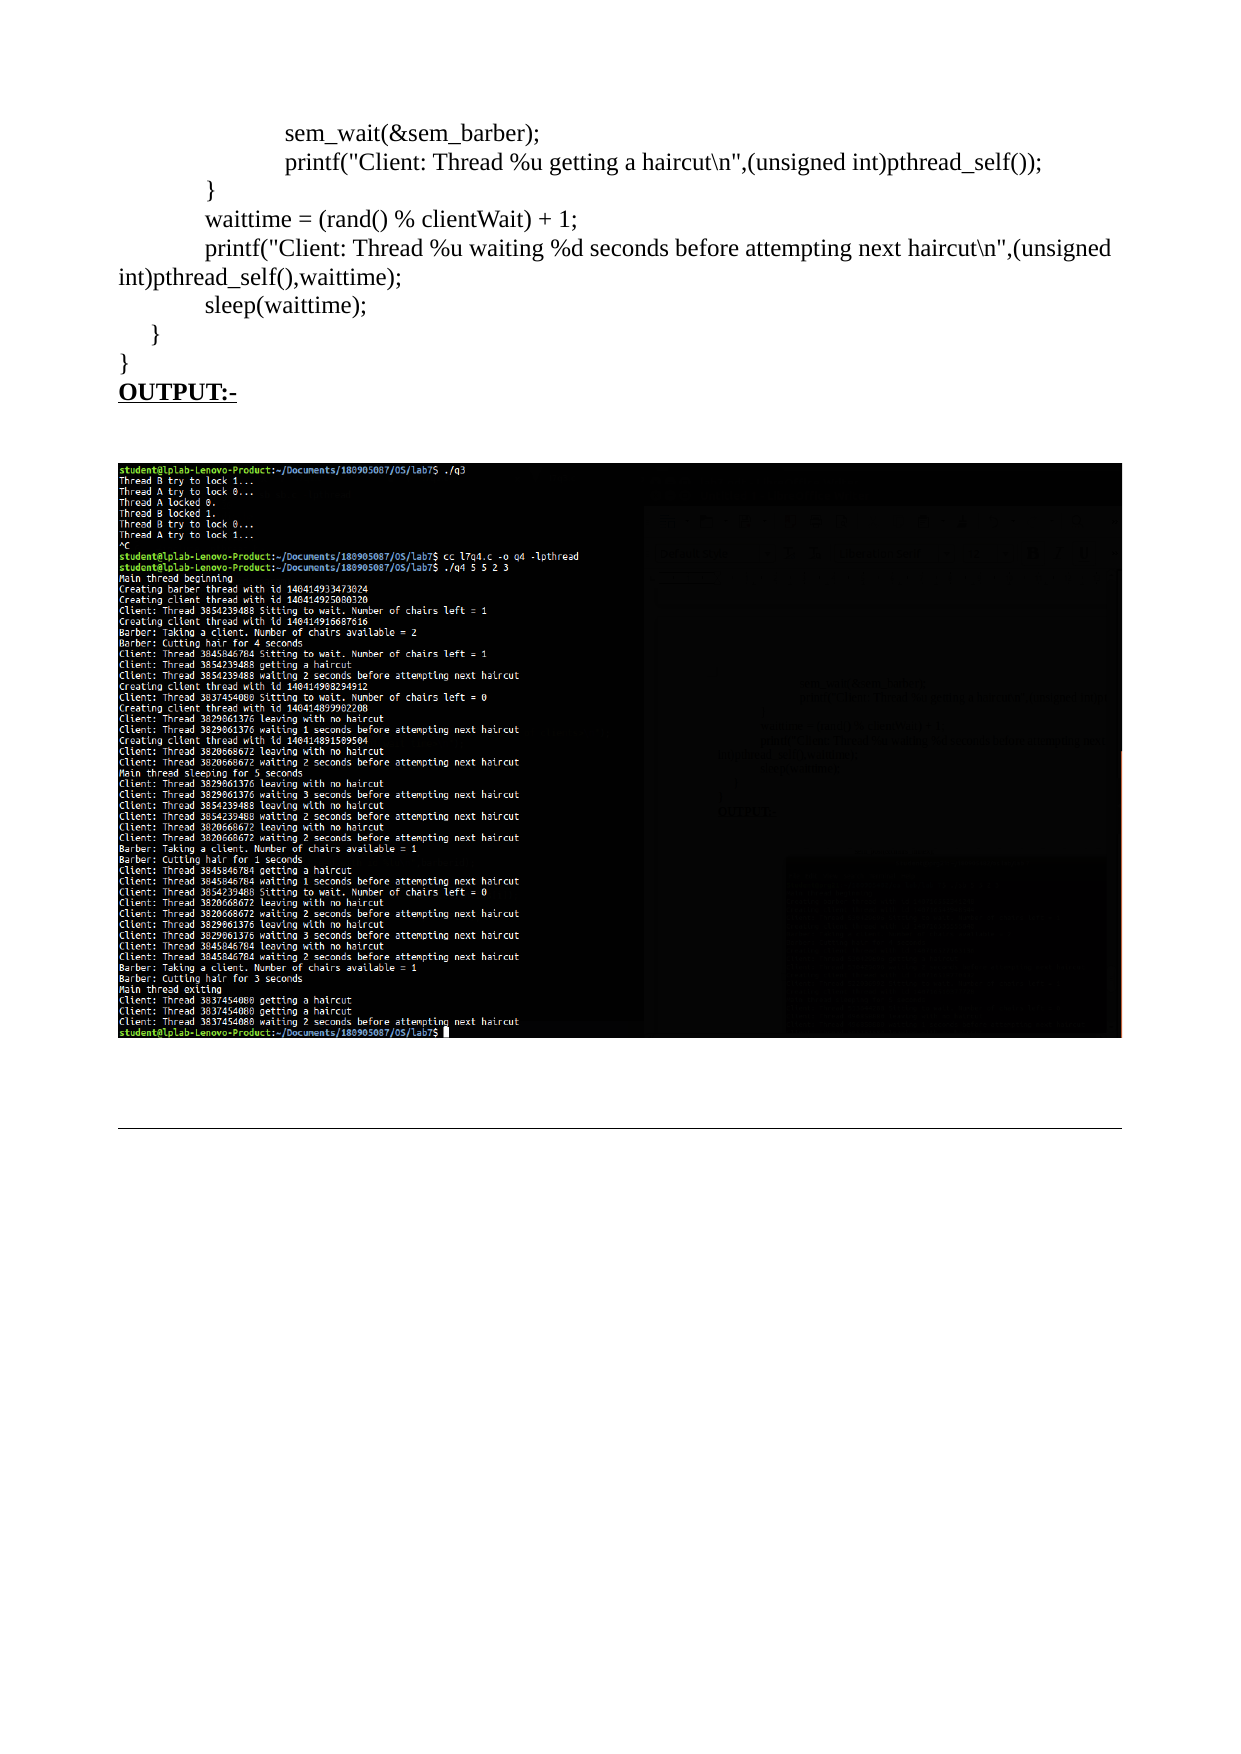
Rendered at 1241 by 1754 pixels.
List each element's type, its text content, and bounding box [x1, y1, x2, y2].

picture [118, 463, 1123, 1038]
text } [118, 176, 1122, 204]
text } [118, 348, 1122, 377]
text sem_wait(&sem_barber); [118, 118, 1122, 147]
text waittime = (rand() % clientWait) + 1; [118, 204, 1122, 233]
text OUTPUT:- [118, 377, 1122, 406]
text } [118, 319, 1122, 348]
text printf("Client: Thread %u getting a haircut\n",(unsigned int)pthread_self()); [118, 147, 1122, 176]
text sleep(waittime); [118, 291, 1122, 319]
text printf("Client: Thread %u waiting %d seconds before attempting next haircut\n",(unsigned int)pthread_self(),waittime); [118, 233, 1122, 291]
